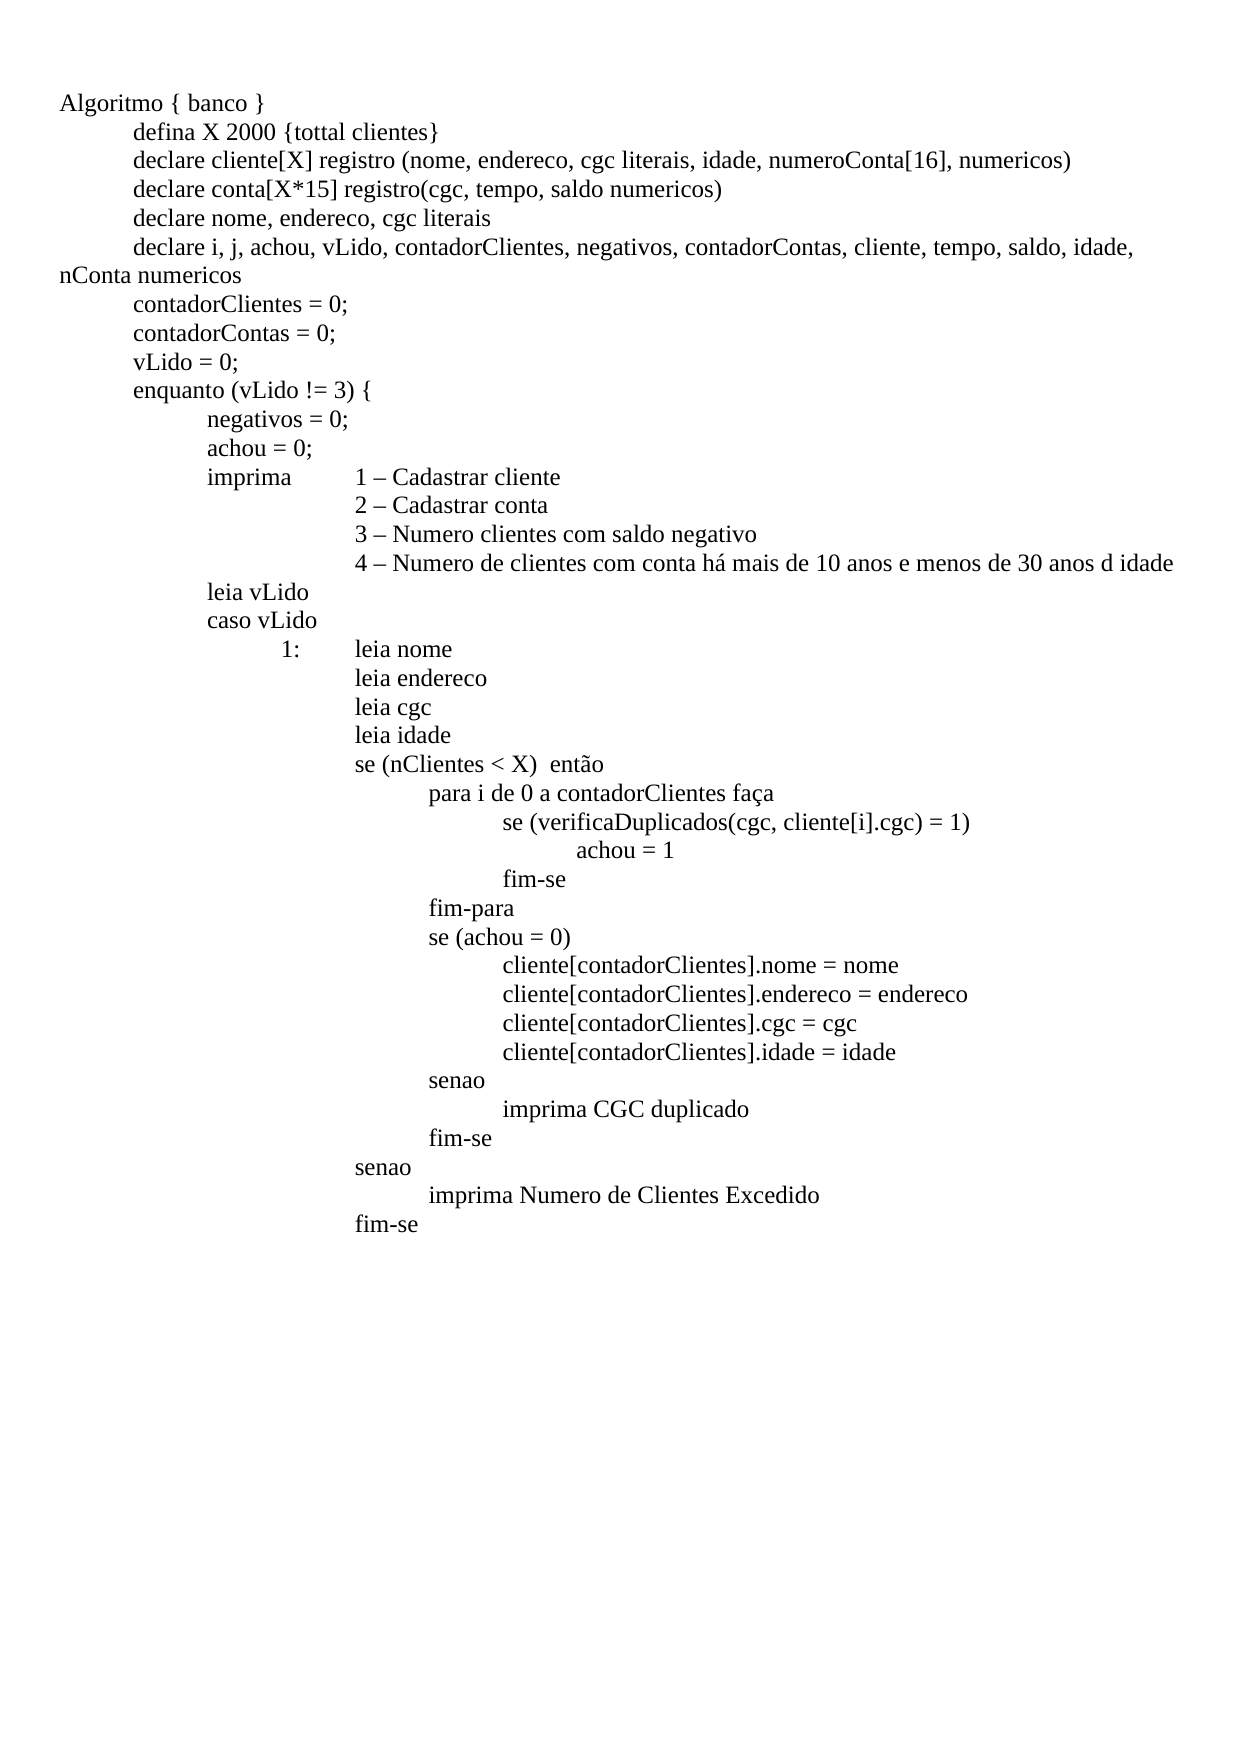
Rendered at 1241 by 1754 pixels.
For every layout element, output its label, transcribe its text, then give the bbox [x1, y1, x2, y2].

text 2 – Cadastrar conta [59, 490, 1181, 519]
text enquanto (vLido != 3) { [59, 375, 1181, 404]
text imprima CGC duplicado [59, 1094, 1181, 1123]
text 3 – Numero clientes com saldo negativo [59, 519, 1181, 548]
text leia endereco [59, 663, 1181, 692]
text Algoritmo { banco } [59, 88, 1181, 117]
text para i de 0 a contadorClientes faça [59, 778, 1181, 807]
text fim-se [59, 864, 1181, 893]
text cliente[contadorClientes].cgc = cgc [59, 1008, 1181, 1037]
text vLido = 0; [59, 347, 1181, 375]
text senao [59, 1065, 1181, 1094]
text declare i, j, achou, vLido, contadorClientes, negativos, contadorContas, cliente, tempo, saldo, idade, nConta numericos [59, 232, 1181, 289]
text senao [59, 1152, 1181, 1180]
text leia cgc [59, 692, 1181, 720]
text se (nClientes < X) então [59, 749, 1181, 778]
text cliente[contadorClientes].nome = nome [59, 950, 1181, 979]
text 1: leia nome [59, 634, 1181, 663]
text fim-para [59, 893, 1181, 922]
text achou = 1 [59, 835, 1181, 864]
text negativos = 0; [59, 404, 1181, 433]
text declare conta[X*15] registro(cgc, tempo, saldo numericos) [59, 174, 1181, 203]
text leia vLido [59, 577, 1181, 605]
text se (verificaDuplicados(cgc, cliente[i].cgc) = 1) [59, 807, 1181, 835]
text imprima Numero de Clientes Excedido [59, 1180, 1181, 1209]
text imprima 1 – Cadastrar cliente [59, 462, 1181, 490]
text fim-se [59, 1123, 1181, 1152]
text leia idade [59, 720, 1181, 749]
text cliente[contadorClientes].endereco = endereco [59, 979, 1181, 1008]
text declare cliente[X] registro (nome, endereco, cgc literais, idade, numeroConta[16], numericos) [59, 145, 1181, 174]
text achou = 0; [59, 433, 1181, 462]
text fim-se [59, 1209, 1181, 1238]
text declare nome, endereco, cgc literais [59, 203, 1181, 232]
text defina X 2000 {tottal clientes} [59, 117, 1181, 145]
text contadorContas = 0; [59, 318, 1181, 347]
text cliente[contadorClientes].idade = idade [59, 1037, 1181, 1065]
text se (achou = 0) [59, 922, 1181, 950]
text 4 – Numero de clientes com conta há mais de 10 anos e menos de 30 anos d idade [59, 548, 1181, 577]
text contadorClientes = 0; [59, 289, 1181, 318]
text caso vLido [59, 605, 1181, 634]
